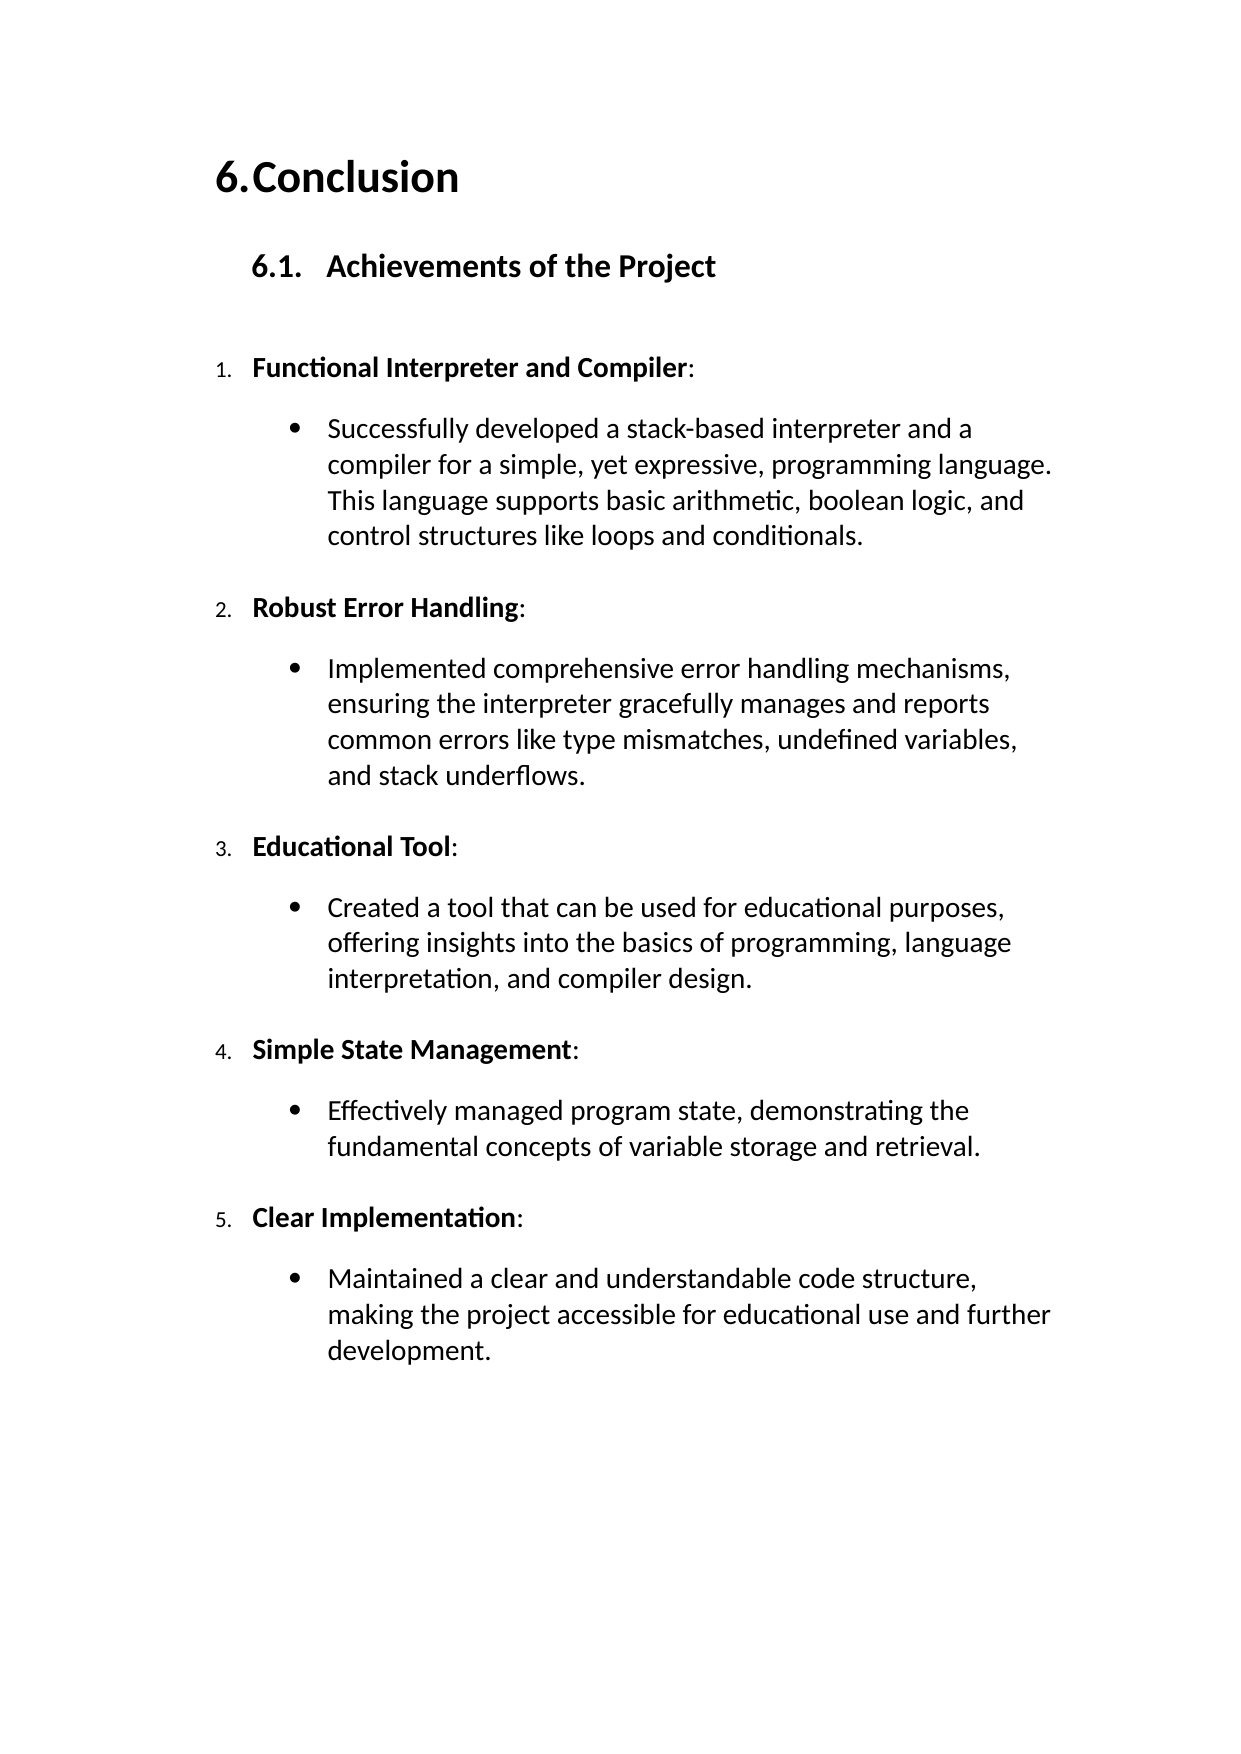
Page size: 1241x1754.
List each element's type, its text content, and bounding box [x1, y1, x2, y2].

list Achievements of the Project [251, 245, 1063, 286]
list Robust Error Handling: [215, 589, 1063, 624]
list Created a tool that can be used for educational purposes, offering insights into the basics of programming, language interpretation, and compiler design. [290, 889, 1063, 996]
list Functional Interpreter and Compiler: [215, 349, 1063, 385]
list Simple State Management: [215, 1031, 1063, 1067]
list Maintained a clear and understandable code structure, making the project accessible for educational use and further development. [290, 1260, 1063, 1367]
list Clear Implementation: [215, 1199, 1063, 1235]
list Successfully developed a stack-based interpreter and a compiler for a simple, yet expressive, programming language. This language supports basic arithmetic, boolean logic, and control structures like loops and conditionals. [290, 411, 1063, 553]
list Conclusion [215, 148, 1063, 203]
list Implemented comprehensive error handling mechanisms, ensuring the interpreter gracefully manages and reports common errors like type mismatches, undefined variables, and stack underflows. [290, 650, 1063, 792]
list Effectively managed program state, demonstrating the fundamental concepts of variable storage and retrieval. [290, 1092, 1063, 1164]
list Educational Tool: [215, 828, 1063, 863]
